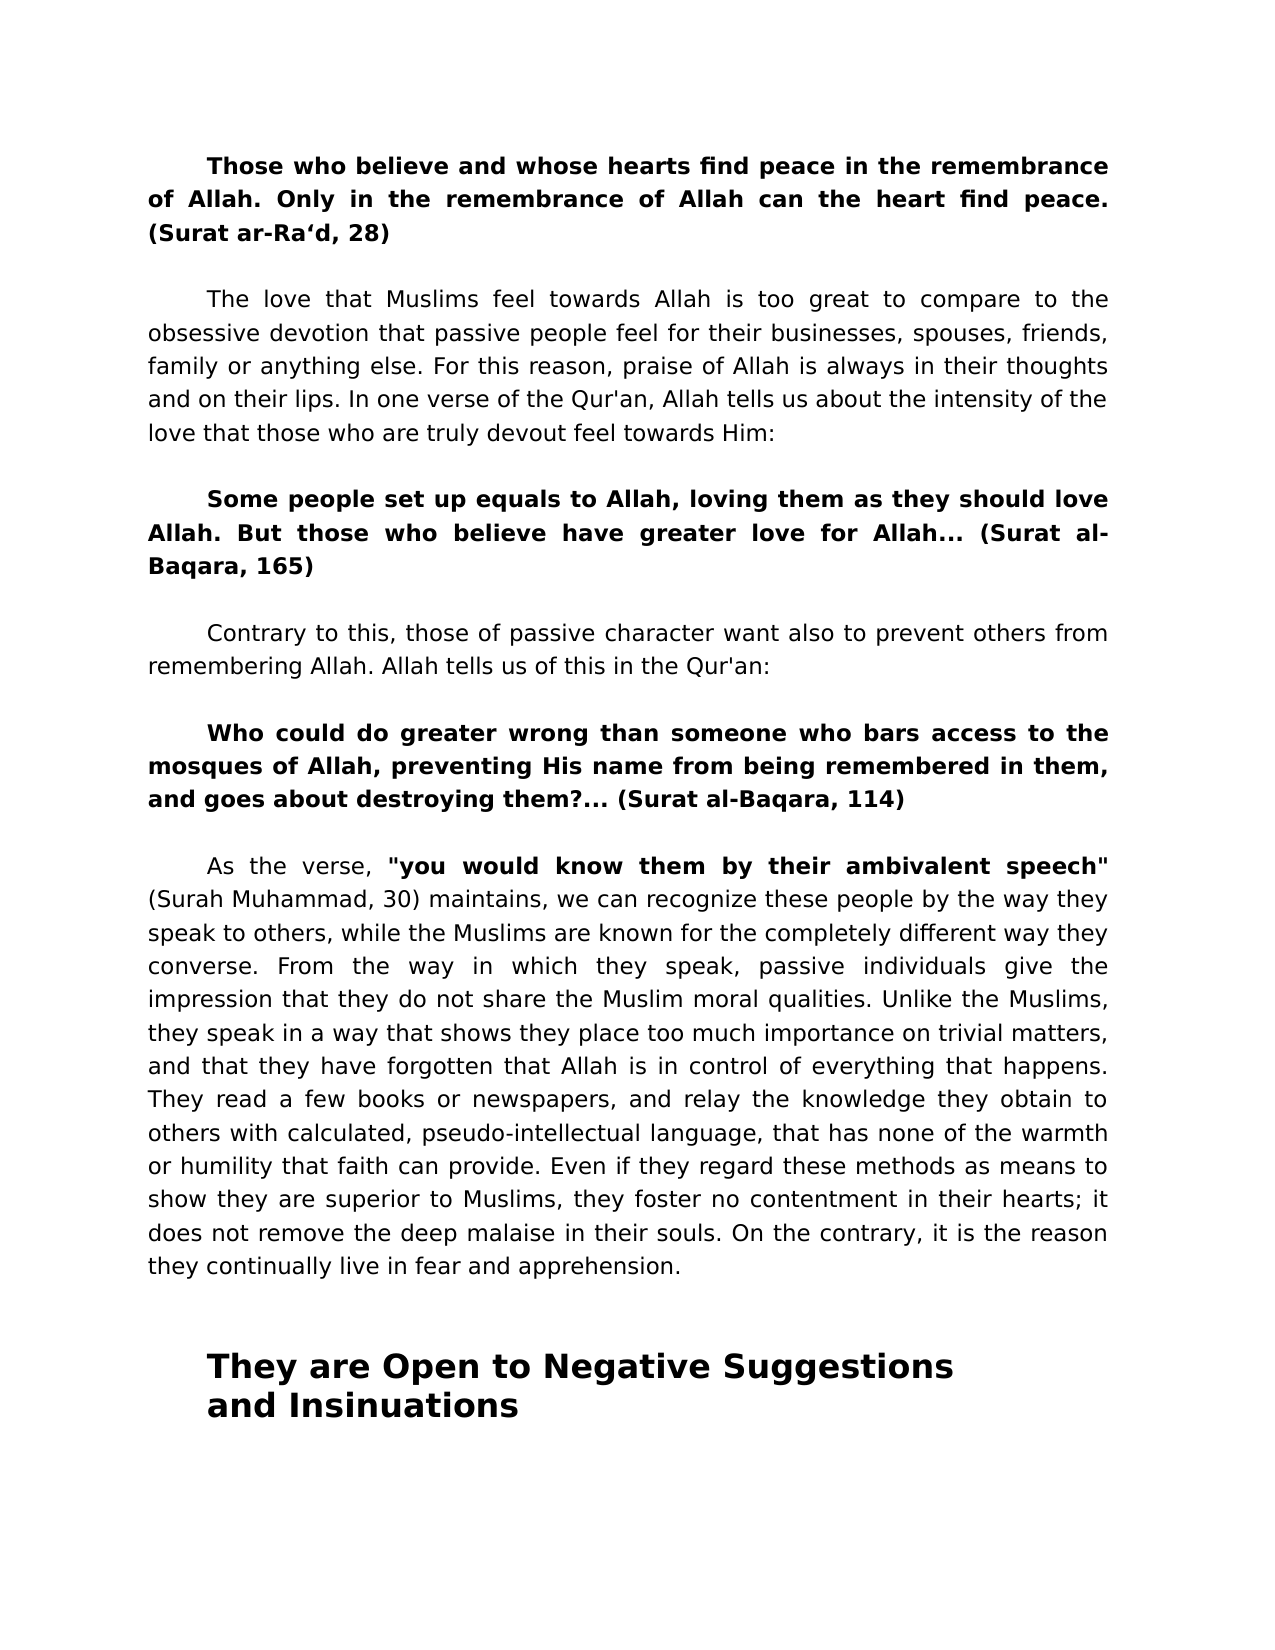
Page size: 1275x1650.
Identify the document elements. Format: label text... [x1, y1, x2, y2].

text They are Open to Negative Suggestions [148, 1348, 1110, 1386]
text and Insinuations [148, 1386, 1110, 1425]
text Some people set up equals to Allah, loving them as they should love Allah. But those who believe have greater love for Allah... (Surat al-Baqara, 165) [148, 481, 1110, 581]
text Who could do greater wrong than someone who bars access to the mosques of Allah, preventing His name from being remembered in them, and goes about destroying them?... (Surat al-Baqara, 114) [148, 714, 1110, 814]
text Those who believe and whose hearts find peace in the remembrance of Allah. Only in the remembrance of Allah can the heart find peace. (Surat ar-Ra‘d, 28) [148, 148, 1110, 248]
text Contrary to this, those of passive character want also to prevent others from remembering Allah. Allah tells us of this in the Qur'an: [148, 614, 1110, 681]
text The love that Muslims feel towards Allah is too great to compare to the obsessive devotion that passive people feel for their businesses, spouses, friends, family or anything else. For this reason, praise of Allah is always in their thoughts and on their lips. In one verse of the Qur'an, Allah tells us about the intensity of the love that those who are truly devout feel towards Him: [148, 281, 1110, 448]
text As the verse, "you would know them by their ambivalent speech" (Surah Muhammad, 30) maintains, we can recognize these people by the way they speak to others, while the Muslims are known for the completely different way they converse. From the way in which they speak, passive individuals give the impression that they do not share the Muslim moral qualities. Unlike the Muslims, they speak in a way that shows they place too much importance on trivial matters, and that they have forgotten that Allah is in control of everything that happens. They read a few books or newspapers, and relay the knowledge they obtain to others with calculated, pseudo-intellectual language, that has none of the warmth or humility that faith can provide. Even if they regard these methods as means to show they are superior to Muslims, they foster no contentment in their hearts; it does not remove the deep malaise in their souls. On the contrary, it is the reason they continually live in fear and apprehension. [148, 848, 1110, 1281]
